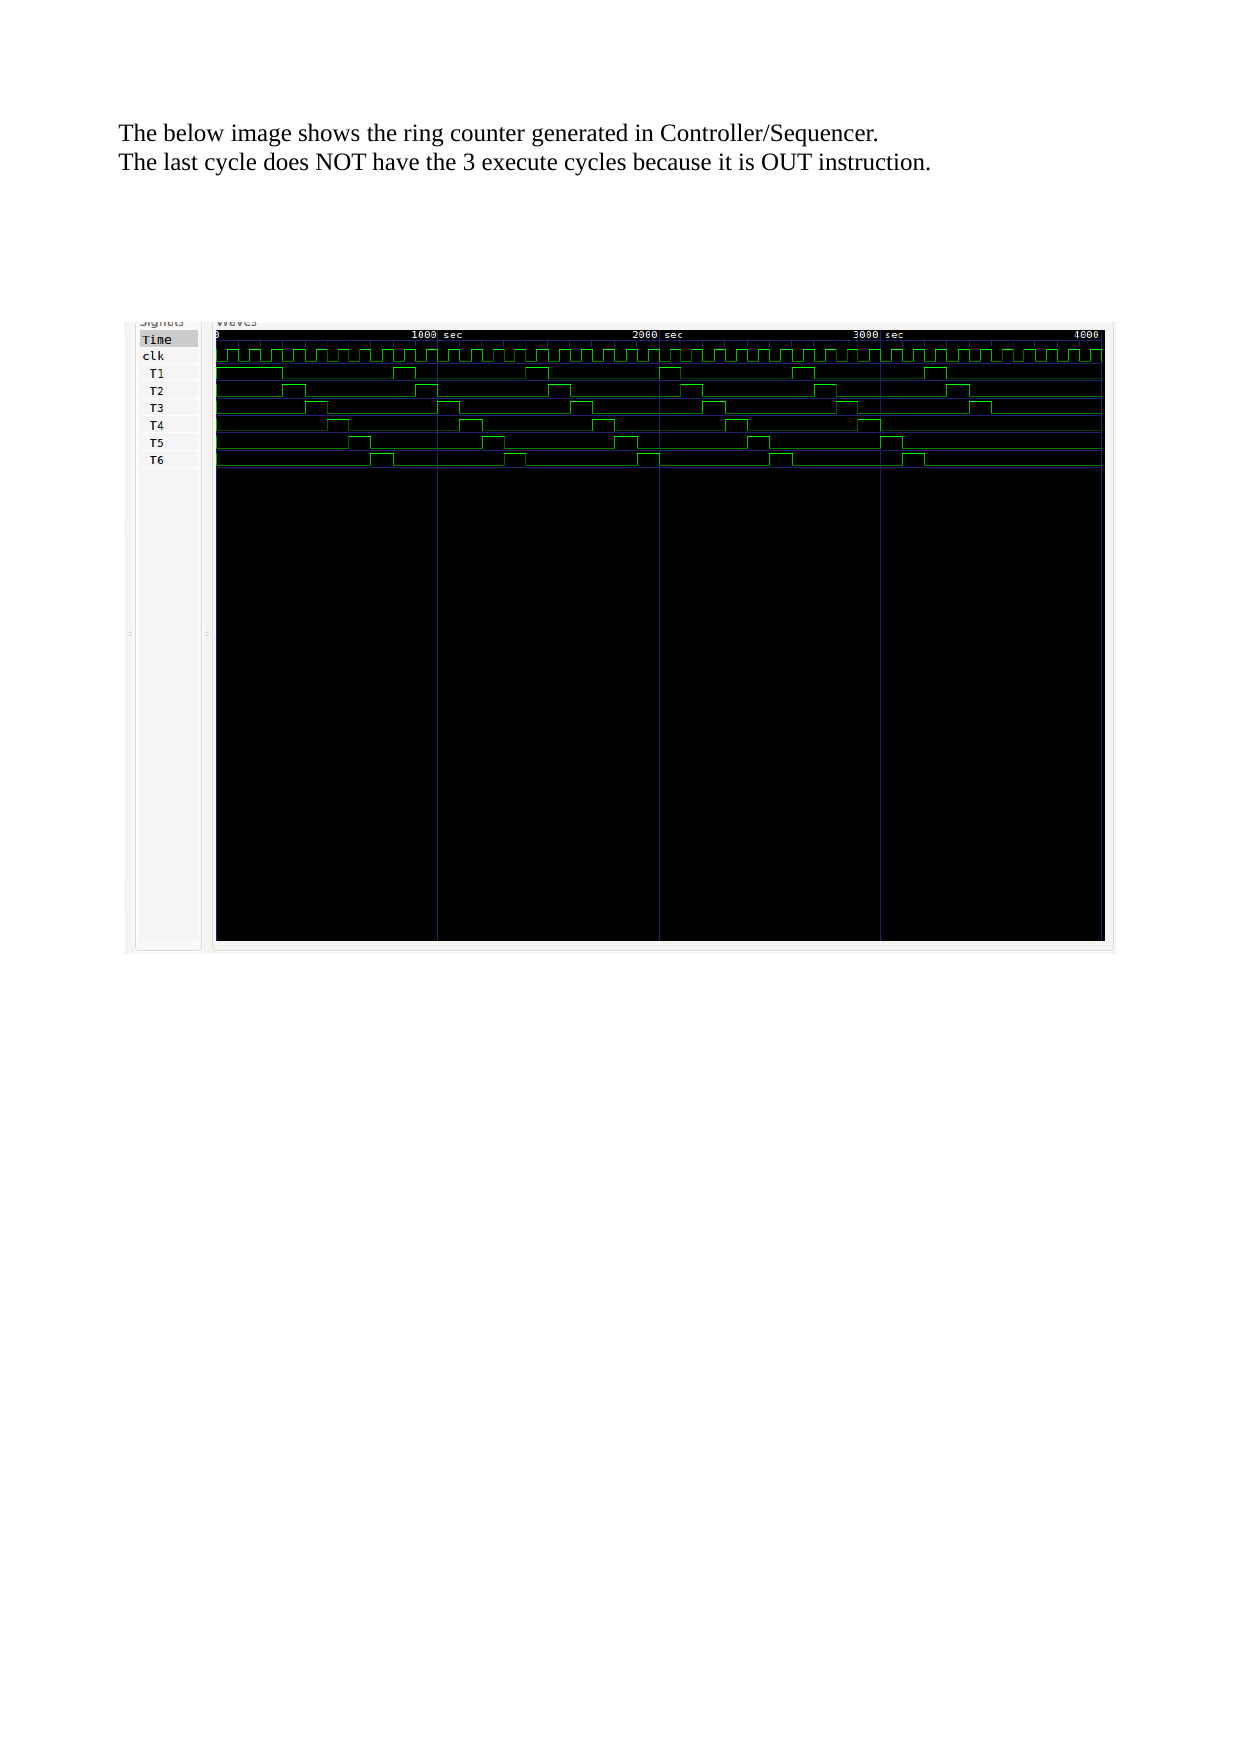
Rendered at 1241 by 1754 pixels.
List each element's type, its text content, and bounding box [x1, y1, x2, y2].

text The last cycle does NOT have the 3 execute cycles because it is OUT instruction. [118, 147, 1122, 176]
picture [124, 322, 1117, 954]
text The below image shows the ring counter generated in Controller/Sequencer. [118, 118, 1122, 147]
